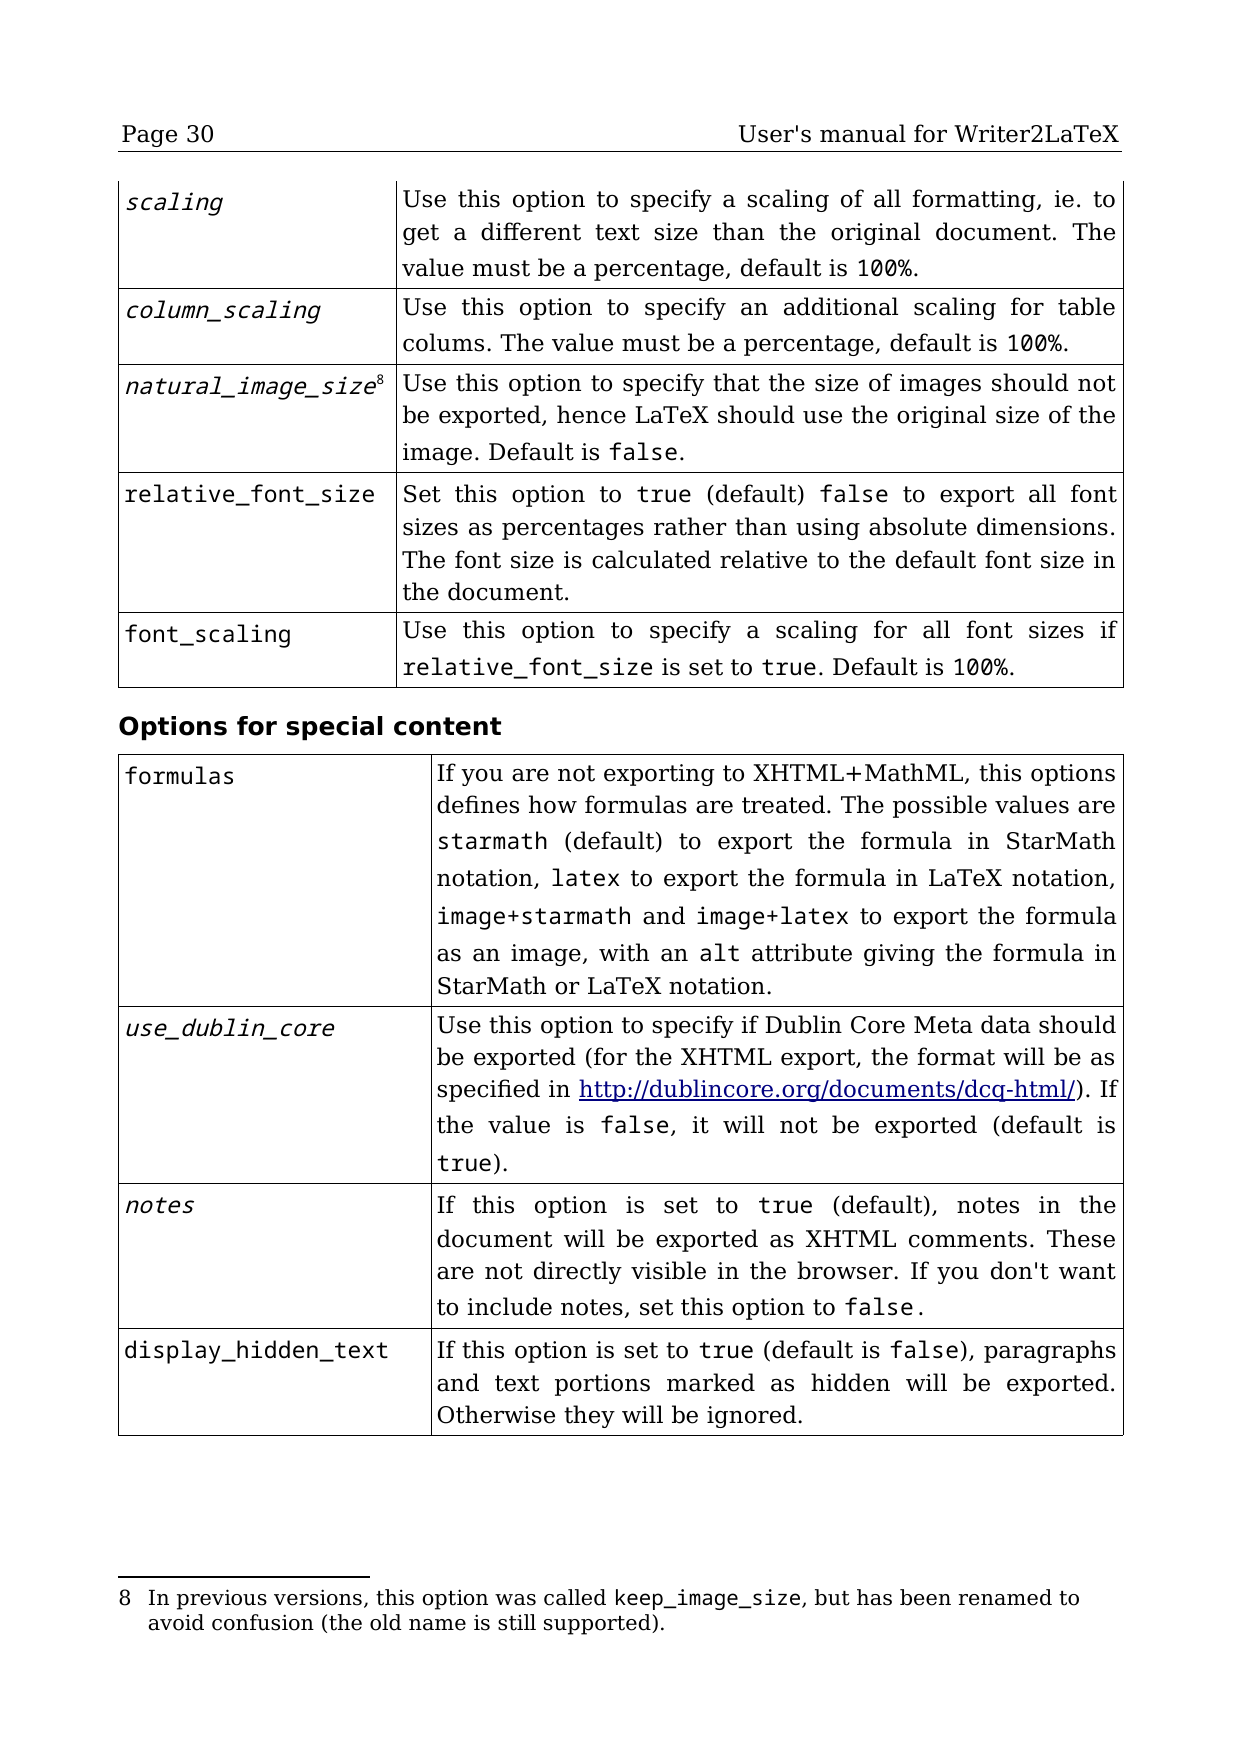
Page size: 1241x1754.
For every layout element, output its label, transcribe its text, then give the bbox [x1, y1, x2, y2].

table_cell Use this option to specify that the size of images should not be exported, hence LaTeX should use the original size of the image. Default is false. [397, 365, 1123, 472]
table_cell If this option is set to true (default), notes in the document will be exported as XHTML comments. These are not directly visible in the browser. If you don't want to include notes, set this option to false. [432, 1184, 1123, 1328]
table_cell relative_font_size [119, 473, 396, 612]
table_cell Use this option to specify an additional scaling for table colums. The value must be a percentage, default is 100%. [397, 289, 1123, 364]
table_cell column_scaling [119, 289, 396, 364]
table_cell natural_image_size [119, 365, 396, 472]
table_header formulas [119, 755, 431, 1006]
subtitle Options for special content [118, 712, 1122, 741]
table_cell Set this option to true (default) false to export all font sizes as percentages rather than using absolute dimensions. The font size is calculated relative to the default font size in the document. [397, 473, 1123, 612]
table_cell Use this option to specify a scaling of all formatting, ie. to get a different text size than the original document. The value must be a percentage, default is 100%. [397, 181, 1123, 288]
table_cell use_dublin_core [119, 1007, 431, 1183]
table_cell notes [119, 1184, 431, 1328]
table_cell Use this option to specify a scaling for all font sizes if relative_font_size is set to true. Default is 100%. [397, 613, 1123, 687]
table_cell scaling [119, 181, 396, 288]
table_cell Use this option to specify if Dublin Core Meta data should be exported (for the XHTML export, the format will be as specified in http://dublincore.org/documents/dcq-html/). If the value is false, it will not be exported (default is true). [432, 1007, 1123, 1183]
table_cell display_hidden_text [119, 1329, 431, 1435]
table_cell If this option is set to true (default is false), paragraphs and text portions marked as hidden will be exported. Otherwise they will be ignored. [432, 1329, 1123, 1435]
table_cell font_scaling [119, 613, 396, 687]
table_header If you are not exporting to XHTML+MathML, this options defines how formulas are treated. The possible values are starmath (default) to export the formula in StarMath notation, latex to export the formula in LaTeX notation, image+starmath and image+latex to export the formula as an image, with an alt attribute giving the formula in StarMath or LaTeX notation. [432, 755, 1123, 1006]
